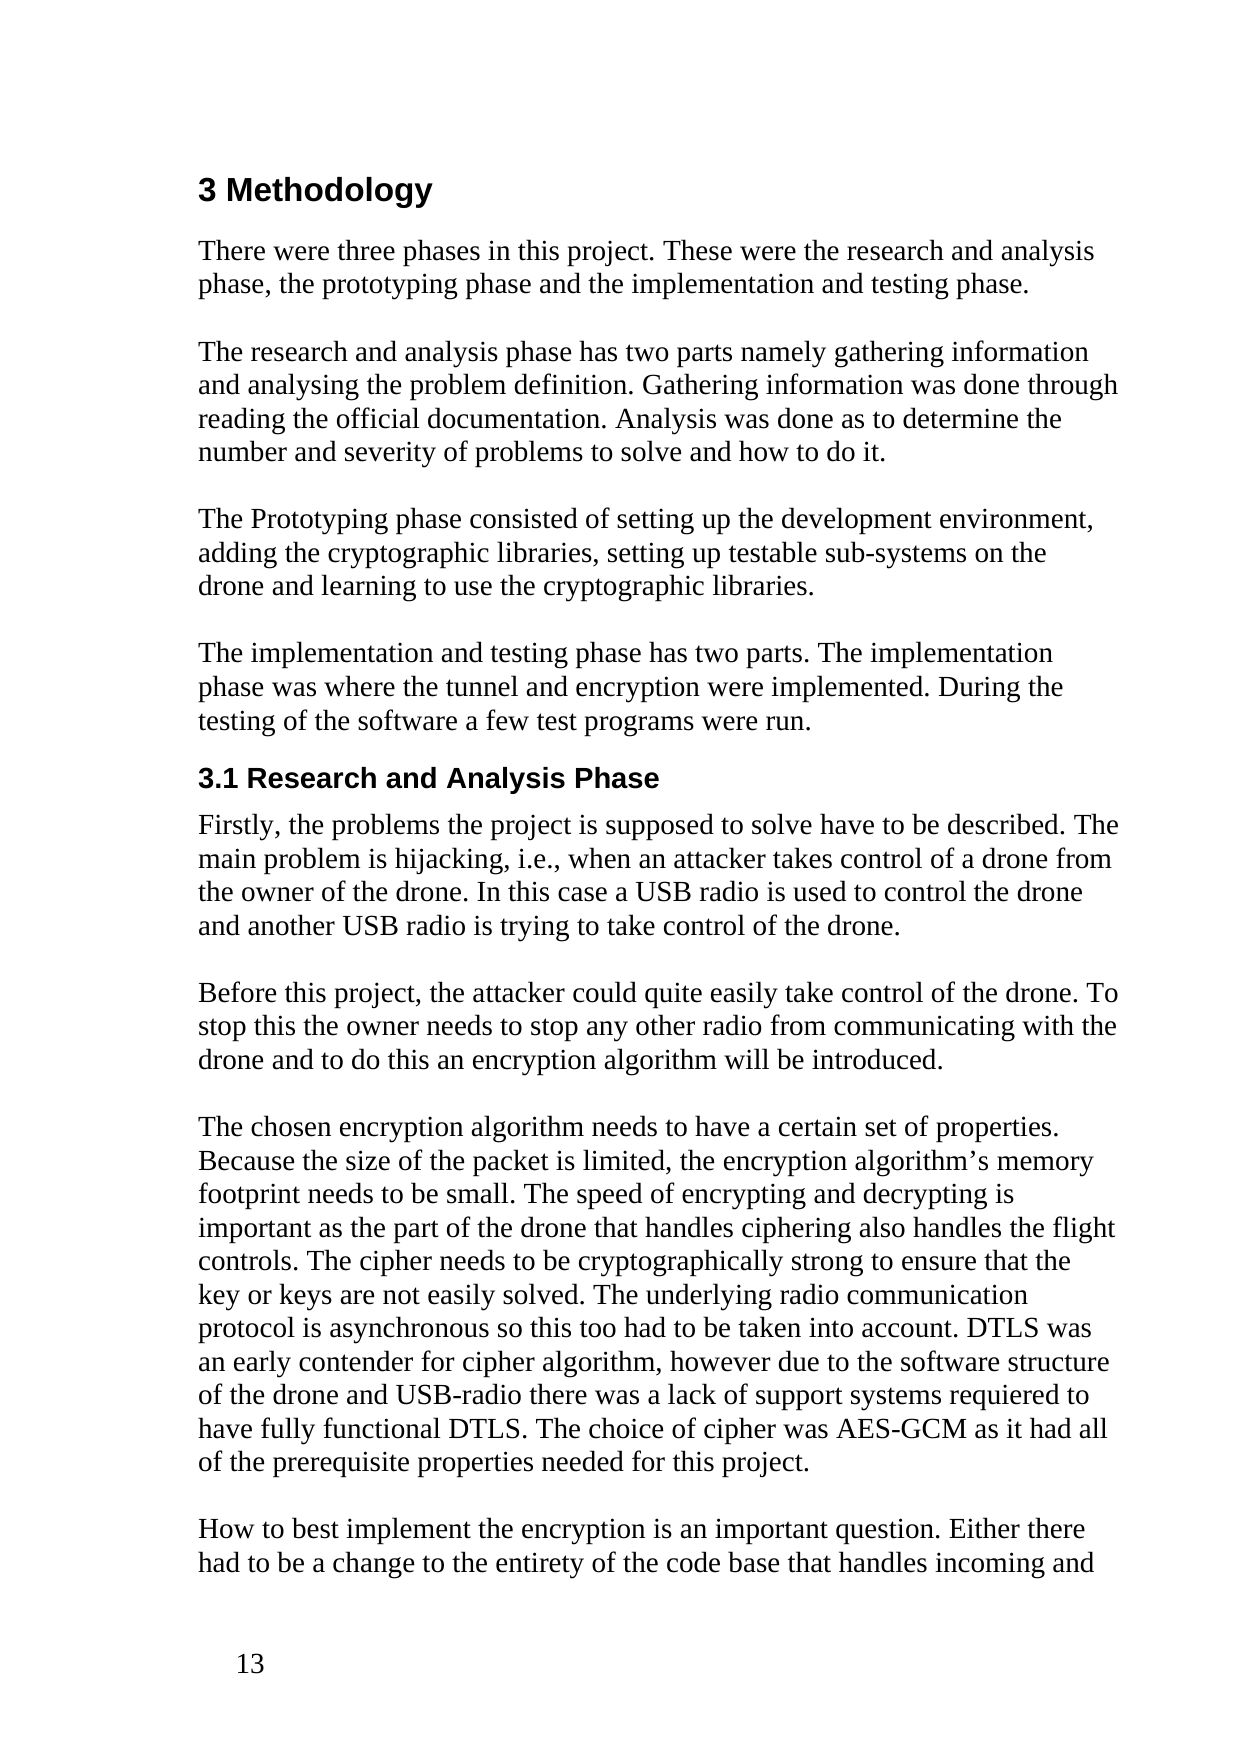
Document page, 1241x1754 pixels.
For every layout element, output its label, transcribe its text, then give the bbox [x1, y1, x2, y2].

text Firstly, the problems the project is supposed to solve have to be described. The main problem is hijacking, i.e., when an attacker takes control of a drone from the owner of the drone. In this case a USB radio is used to control the drone and another USB radio is trying to take control of the drone. [198, 807, 1119, 941]
text There were three phases in this project. These were the research and analysis phase, the prototyping phase and the implementation and testing phase. [198, 233, 1119, 300]
text How to best implement the encryption is an important question. Either there had to be a change to the entirety of the code base that handles incoming and [198, 1512, 1119, 1579]
text The chosen encryption algorithm needs to have a certain set of properties. Because the size of the packet is limited, the encryption algorithm’s memory footprint needs to be small. The speed of encrypting and decrypting is important as the part of the drone that handles ciphering also handles the flight controls. The cipher needs to be cryptographically strong to ensure that the key or keys are not easily solved. The underlying radio communication protocol is asynchronous so this too had to be taken into account. DTLS was an early contender for cipher algorithm, however due to the software structure of the drone and USB-radio there was a lack of support systems requiered to have fully functional DTLS. The choice of cipher was AES-GCM as it had all of the prerequisite properties needed for this project. [198, 1109, 1119, 1478]
text The Prototyping phase consisted of setting up the development environment, adding the cryptographic libraries, setting up testable sub-systems on the drone and learning to use the cryptographic libraries. [198, 501, 1119, 602]
text The implementation and testing phase has two parts. The implementation phase was where the tunnel and encryption were implemented. During the testing of the software a few test programs were run. [198, 636, 1119, 736]
text The research and analysis phase has two parts namely gathering information and analysing the problem definition. Gathering information was done through reading the official documentation. Analysis was done as to determine the number and severity of problems to solve and how to do it. [198, 334, 1119, 468]
text Before this project, the attacker could quite easily take control of the drone. To stop this the owner needs to stop any other radio from communicating with the drone and to do this an encryption algorithm will be introduced. [198, 975, 1119, 1076]
subtitle Research and Analysis Phase [198, 761, 1119, 795]
subtitle Methodology [198, 170, 1119, 208]
